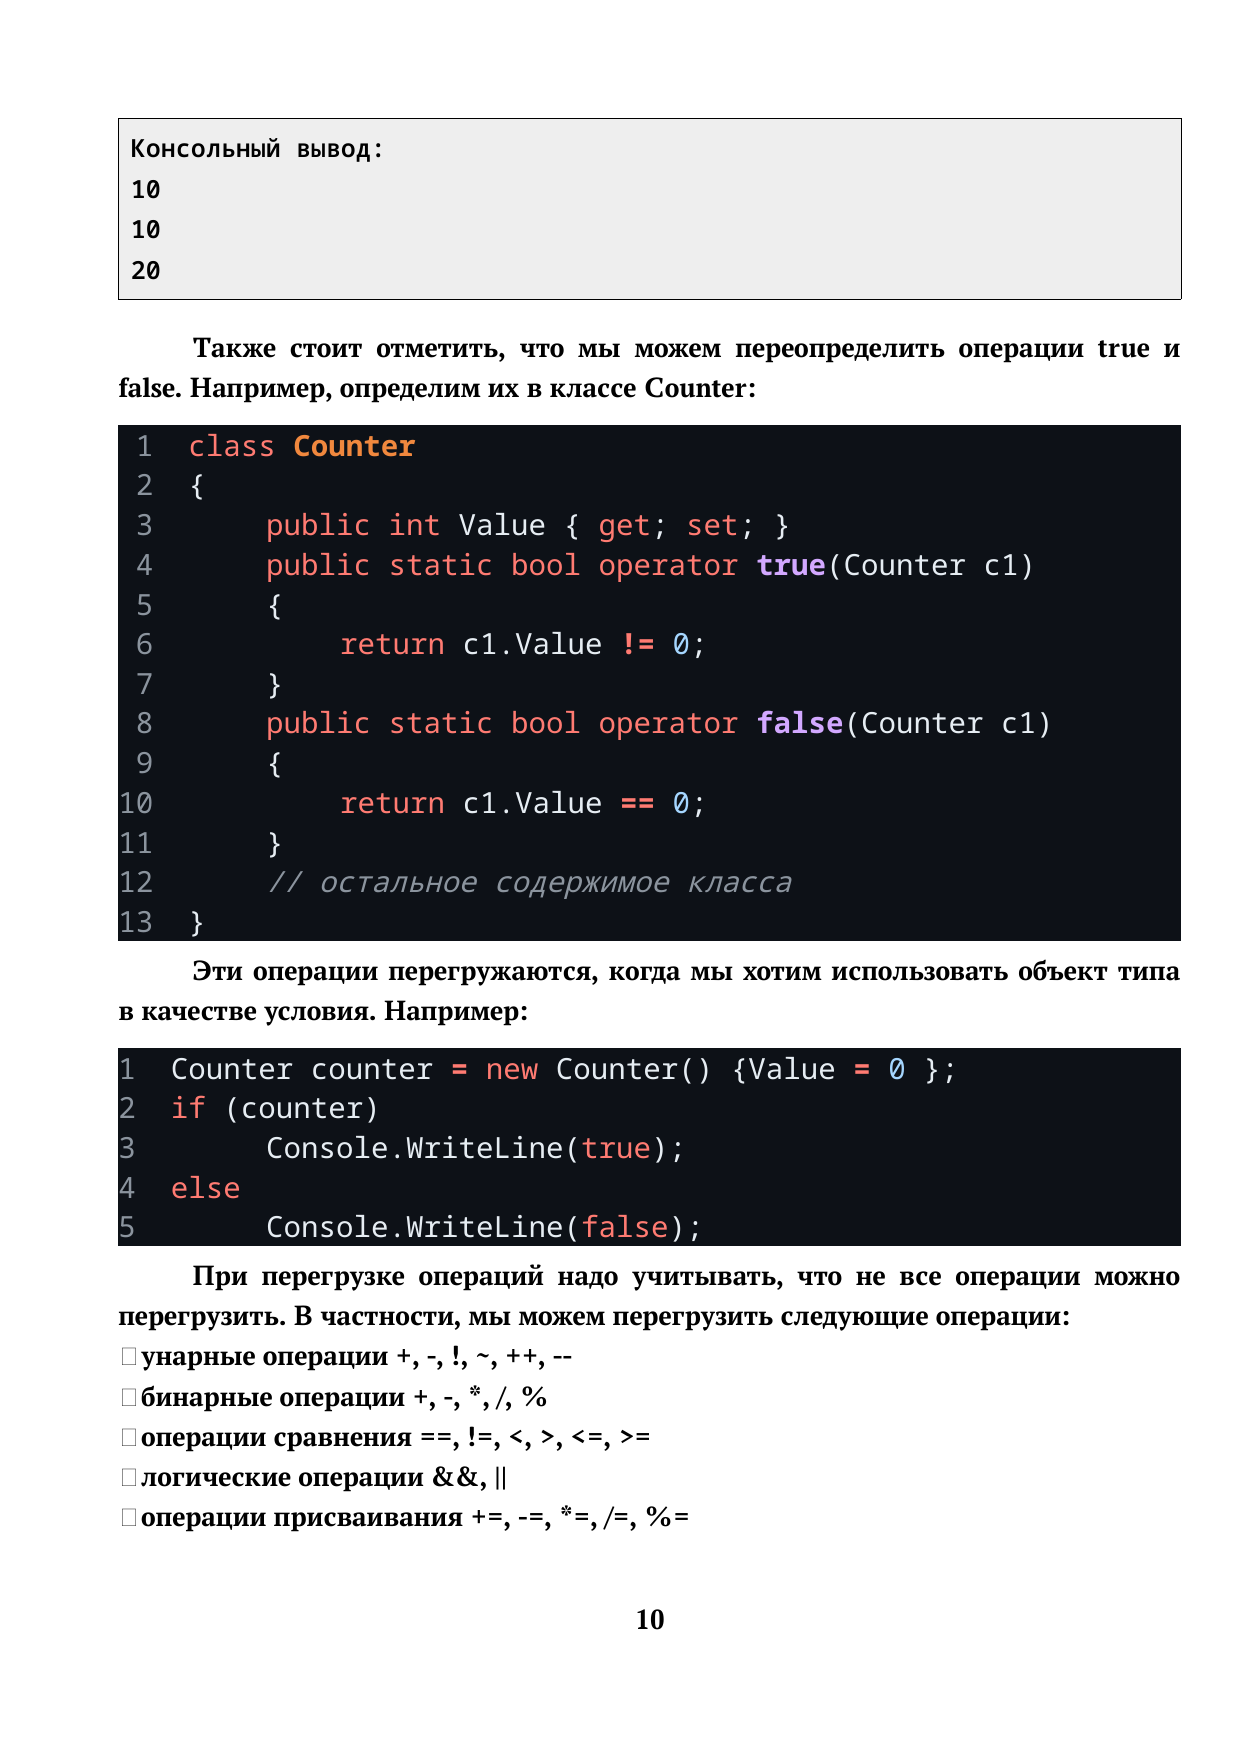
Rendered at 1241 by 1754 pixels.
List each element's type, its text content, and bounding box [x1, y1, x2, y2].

text бинарные операции +, -, *, /, % [118, 1379, 1181, 1412]
text 1 class Counter [118, 425, 1181, 465]
text 3 Console.WriteLine(true); [118, 1127, 1181, 1167]
text 7 } [118, 663, 1181, 703]
text 2 { [118, 465, 1181, 504]
text 2 if (counter) [118, 1088, 1181, 1127]
text 5 Console.WriteLine(false); [118, 1207, 1181, 1246]
text При перегрузке операций надо учитывать, что не все операции можно перегрузить. В частности, мы можем перегрузить следующие операции: [118, 1258, 1181, 1332]
text 8 public static bool operator false(Counter c1) [118, 703, 1181, 742]
text Эти операции перегружаются, когда мы хотим использовать объект типа в качестве условия. Например: [118, 953, 1181, 1026]
text унарные операции +, -, !, ~, ++, -- [118, 1338, 1181, 1372]
text 9 { [118, 742, 1181, 782]
text 20 [119, 241, 1181, 299]
text Также стоит отметить, что мы можем переопределить операции true и false. Например, определим их в классе Counter: [118, 330, 1181, 403]
text 4 public static bool operator true(Counter c1) [118, 544, 1181, 584]
text 10 return c1.Value == 0; [118, 782, 1181, 822]
text 12 // остальное содержимое класса [118, 862, 1181, 901]
text операции сравнения ==, !=, <, >, <=, >= [118, 1419, 1181, 1452]
text операции присваивания +=, -=, *=, /=, %= [118, 1499, 1181, 1533]
text 10 [119, 159, 1181, 200]
text 1 Counter counter = new Counter() {Value = 0 }; [118, 1048, 1181, 1088]
text 6 return c1.Value != 0; [118, 623, 1181, 663]
text 5 { [118, 584, 1181, 623]
text логические операции &&, || [118, 1459, 1181, 1493]
text 11 } [118, 822, 1181, 862]
text 13 } [118, 901, 1181, 941]
text 4 else [118, 1167, 1181, 1207]
text 10 [119, 200, 1181, 241]
text 3 public int Value { get; set; } [118, 504, 1181, 544]
text Консольный вывод: [119, 119, 1181, 159]
